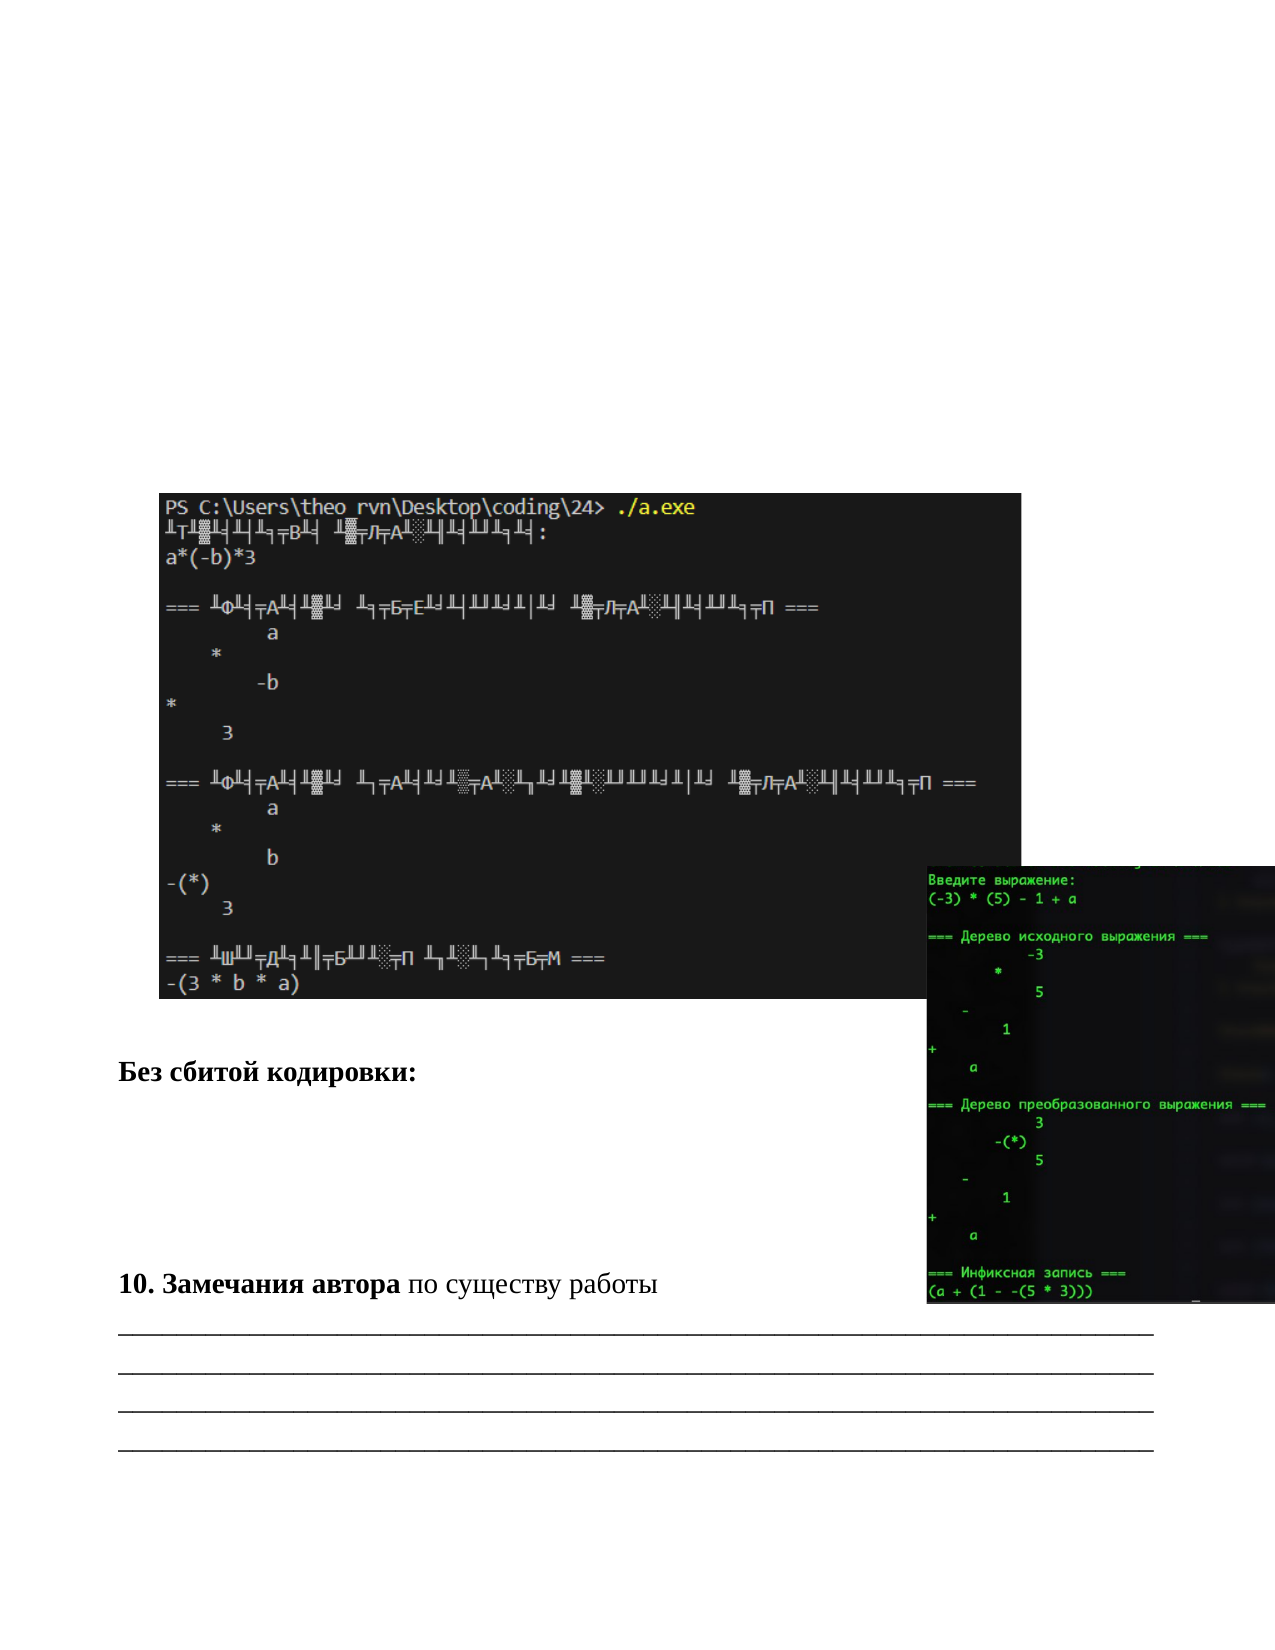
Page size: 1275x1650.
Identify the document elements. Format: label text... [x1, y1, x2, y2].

picture [159, 493, 1275, 1304]
text Без сбитой кодировки: [118, 1054, 926, 1088]
text 10. Замечания автора по существу работы ____________________________________________________________________________________________________________________________________________________________________________________________________________________________________________________________________________________________ [118, 1267, 1157, 1454]
